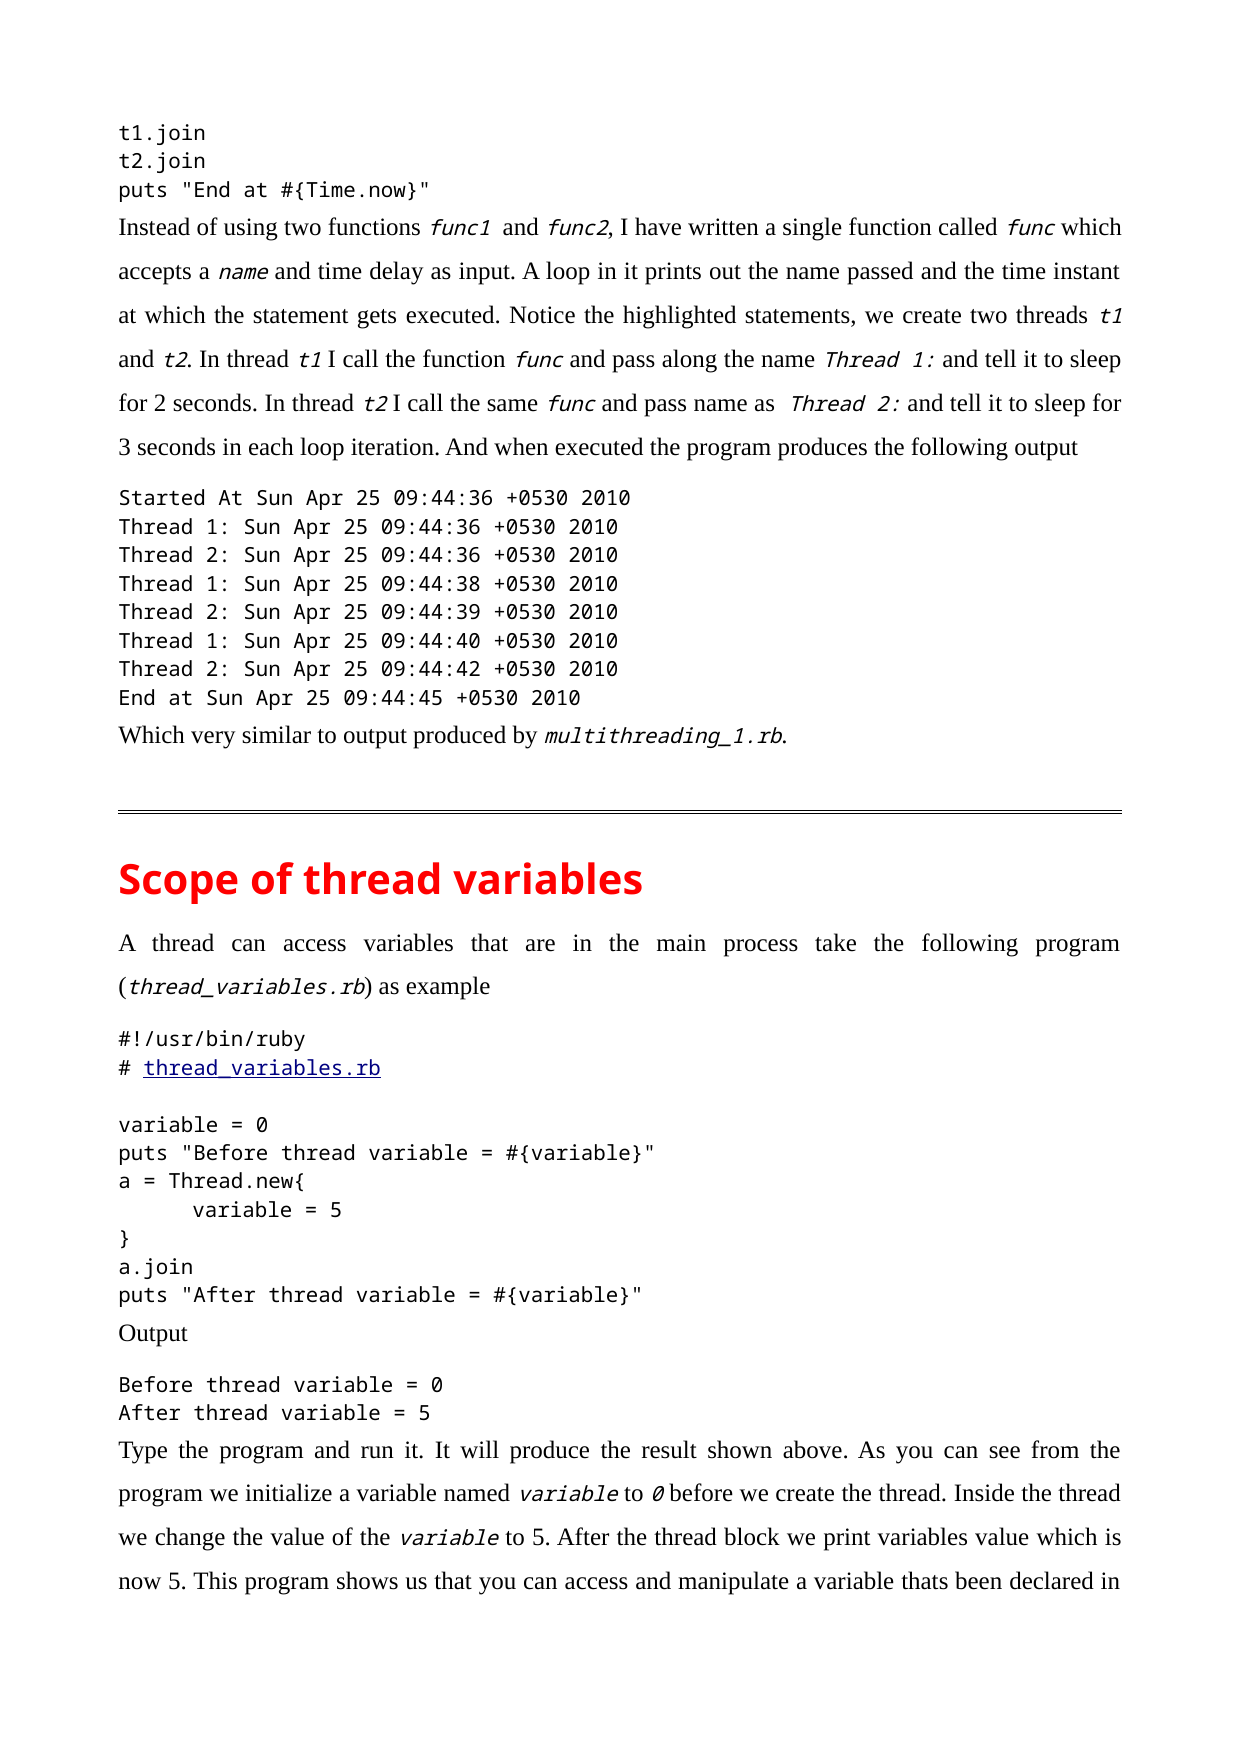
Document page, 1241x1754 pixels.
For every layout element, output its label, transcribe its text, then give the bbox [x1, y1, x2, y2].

text A thread can access variables that are in the main process take the following program (thread_variables.rb) as example [118, 928, 1122, 1001]
text variable = 0 [118, 1110, 1122, 1138]
text Thread 1: Sun Apr 25 09:44:36 +0530 2010 [118, 512, 1122, 540]
text Which very similar to output produced by multithreading_1.rb. [118, 720, 1122, 749]
text a.join [118, 1252, 1122, 1280]
text Thread 1: Sun Apr 25 09:44:38 +0530 2010 [118, 569, 1122, 597]
text Output [118, 1318, 1122, 1346]
text puts "Before thread variable = #{variable}" [118, 1138, 1122, 1167]
text } [118, 1223, 1122, 1252]
text #!/usr/bin/ruby [118, 1024, 1122, 1053]
text Before thread variable = 0 [118, 1370, 1122, 1398]
text Thread 2: Sun Apr 25 09:44:42 +0530 2010 [118, 654, 1122, 683]
text a = Thread.new{ [118, 1167, 1122, 1195]
text t1.join [118, 118, 1122, 147]
subtitle Scope of thread variables [118, 850, 1122, 907]
text # thread_variables.rb [118, 1053, 1122, 1081]
text Type the program and run it. It will produce the result shown above. As you can see from the program we initialize a variable named variable to 0 before we create the thread. Inside the thread we change the value of the variable to 5. After the thread block we print variables value which is now 5. This program shows us that you can access and manipulate a variable thats been declared in [118, 1435, 1122, 1595]
text t2.join [118, 147, 1122, 175]
text Started At Sun Apr 25 09:44:36 +0530 2010 [118, 483, 1122, 512]
text puts "After thread variable = #{variable}" [118, 1280, 1122, 1309]
text After thread variable = 5 [118, 1398, 1122, 1427]
text Instead of using two functions func1 and func2, I have written a single function called func which accepts a name and time delay as input. A loop in it prints out the name passed and the time instant at which the statement gets executed. Notice the highlighted statements, we create two threads t1 and t2. In thread t1 I call the function func and pass along the name Thread 1: and tell it to sleep for 2 seconds. In thread t2 I call the same func and pass name as Thread 2: and tell it to sleep for 3 seconds in each loop iteration. And when executed the program produces the following output [118, 212, 1122, 460]
text Thread 1: Sun Apr 25 09:44:40 +0530 2010 [118, 626, 1122, 654]
text variable = 5 [118, 1195, 1122, 1223]
text End at Sun Apr 25 09:44:45 +0530 2010 [118, 683, 1122, 711]
text Thread 2: Sun Apr 25 09:44:39 +0530 2010 [118, 597, 1122, 626]
text puts "End at #{Time.now}" [118, 175, 1122, 203]
text Thread 2: Sun Apr 25 09:44:36 +0530 2010 [118, 540, 1122, 569]
